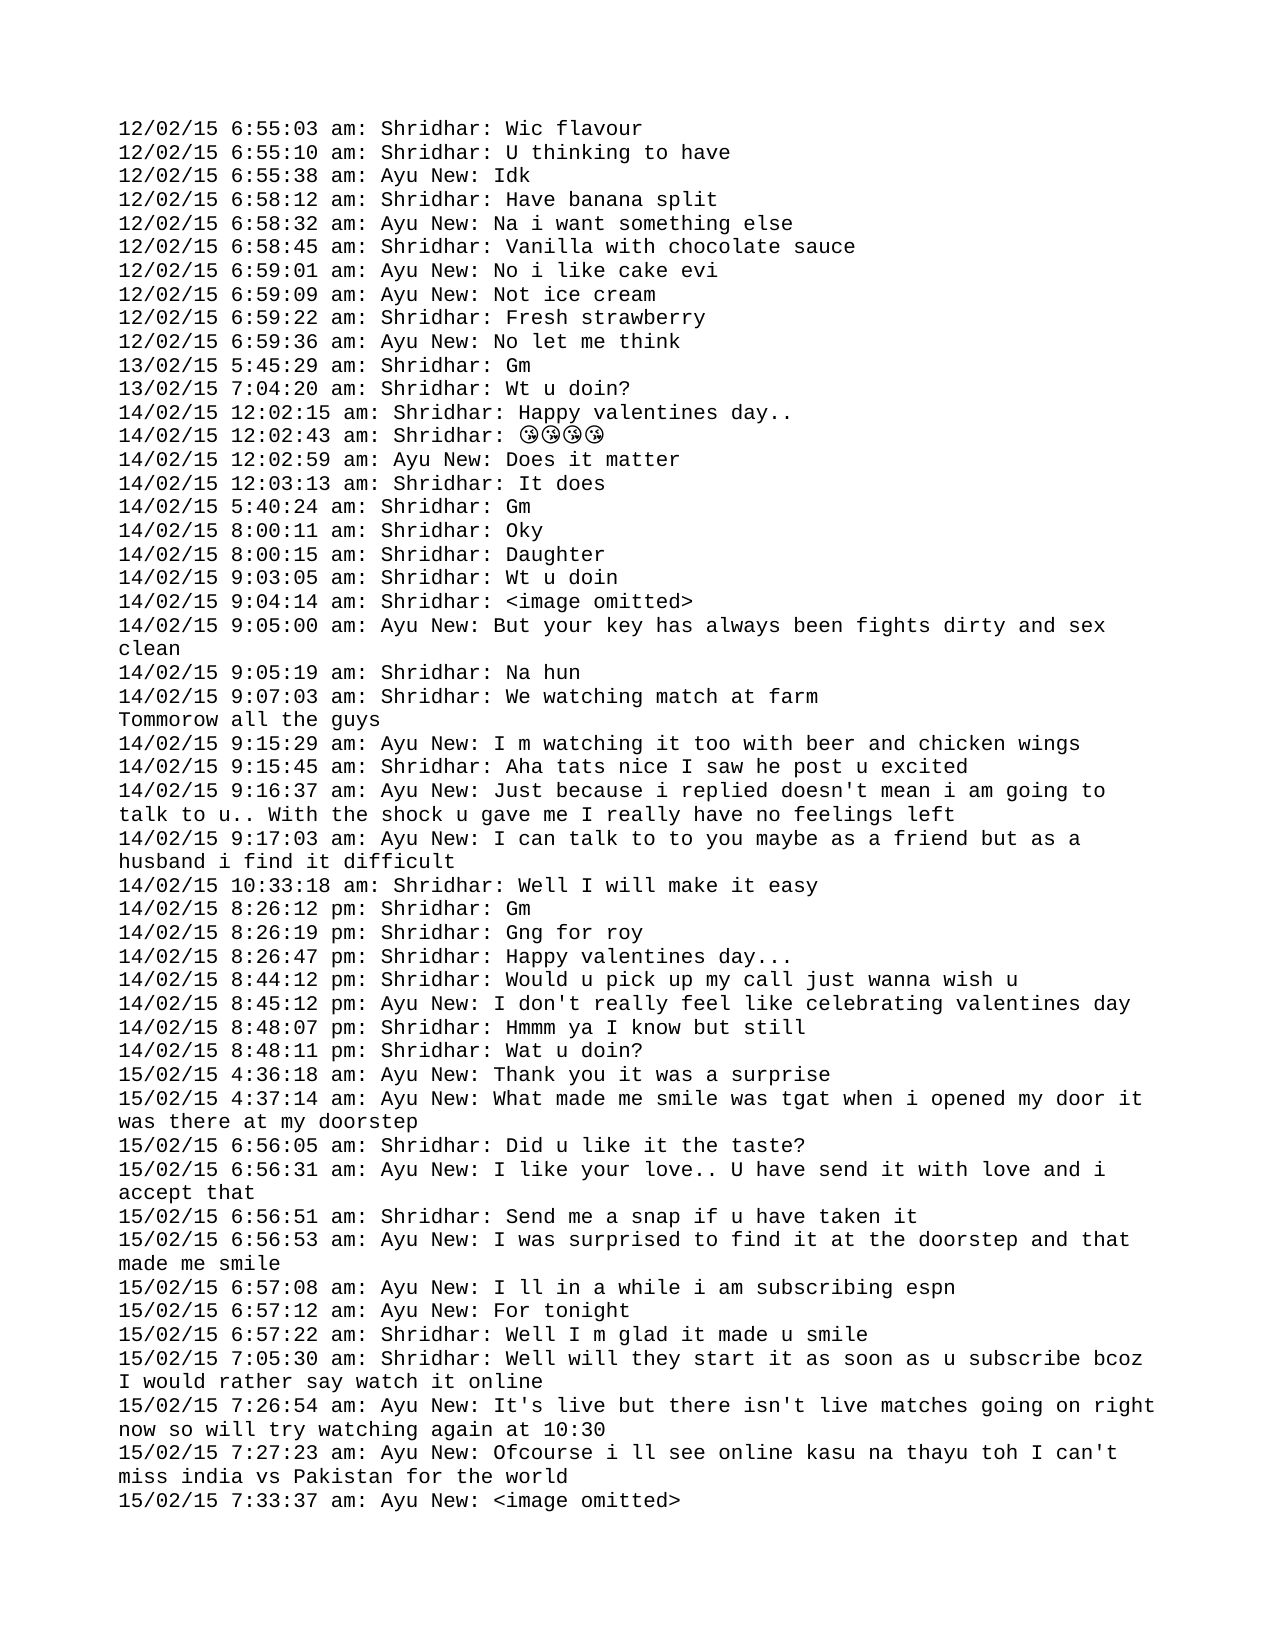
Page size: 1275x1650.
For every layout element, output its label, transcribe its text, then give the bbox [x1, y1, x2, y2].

text 14/02/15 9:17:03 am: Ayu New: I can talk to to you maybe as a friend but as a husband i find it difficult [118, 827, 1157, 875]
text 12/02/15 6:58:12 am: Shridhar: Have banana split [118, 189, 1157, 213]
text 15/02/15 6:57:22 am: Shridhar: Well I m glad it made u smile [118, 1324, 1157, 1348]
text 14/02/15 9:15:29 am: Ayu New: I m watching it too with beer and chicken wings [118, 733, 1157, 757]
text 13/02/15 5:45:29 am: Shridhar: Gm [118, 354, 1157, 378]
text 14/02/15 9:03:05 am: Shridhar: Wt u doin [118, 567, 1157, 591]
text 12/02/15 6:59:01 am: Ayu New: No i like cake evi [118, 260, 1157, 284]
text 14/02/15 12:02:59 am: Ayu New: Does it matter [118, 449, 1157, 473]
text 14/02/15 9:05:00 am: Ayu New: But your key has always been fights dirty and sex clean [118, 615, 1157, 662]
text 14/02/15 9:15:45 am: Shridhar: Aha tats nice I saw he post u excited [118, 757, 1157, 780]
text 14/02/15 8:26:12 pm: Shridhar: Gm [118, 898, 1157, 922]
text Tommorow all the guys [118, 709, 1157, 733]
text 12/02/15 6:55:38 am: Ayu New: Idk [118, 165, 1157, 189]
text 14/02/15 8:44:12 pm: Shridhar: Would u pick up my call just wanna wish u [118, 969, 1157, 993]
text 14/02/15 12:03:13 am: Shridhar: It does [118, 473, 1157, 496]
text 14/02/15 9:05:19 am: Shridhar: Na hun [118, 662, 1157, 686]
text 14/02/15 8:26:19 pm: Shridhar: Gng for roy [118, 922, 1157, 946]
text 14/02/15 9:04:14 am: Shridhar: <image omitted> [118, 591, 1157, 615]
text 15/02/15 7:33:37 am: Ayu New: <image omitted> [118, 1489, 1157, 1513]
text 12/02/15 6:55:03 am: Shridhar: Wic flavour [118, 118, 1157, 142]
text 13/02/15 7:04:20 am: Shridhar: Wt u doin? [118, 378, 1157, 402]
text 15/02/15 6:57:12 am: Ayu New: For tonight [118, 1300, 1157, 1324]
text 14/02/15 10:33:18 am: Shridhar: Well I will make it easy [118, 875, 1157, 898]
text 15/02/15 6:56:05 am: Shridhar: Did u like it the taste? [118, 1135, 1157, 1158]
text 14/02/15 8:00:11 am: Shridhar: Oky [118, 520, 1157, 544]
text 15/02/15 7:27:23 am: Ayu New: Ofcourse i ll see online kasu na thayu toh I can't miss india vs Pakistan for the world [118, 1442, 1157, 1489]
text 12/02/15 6:59:36 am: Ayu New: No let me think [118, 331, 1157, 354]
text 14/02/15 8:00:15 am: Shridhar: Daughter [118, 544, 1157, 567]
text 12/02/15 6:59:22 am: Shridhar: Fresh strawberry [118, 307, 1157, 331]
text 14/02/15 8:48:07 pm: Shridhar: Hmmm ya I know but still [118, 1017, 1157, 1040]
text 15/02/15 6:57:08 am: Ayu New: I ll in a while i am subscribing espn [118, 1277, 1157, 1300]
text 15/02/15 6:56:53 am: Ayu New: I was surprised to find it at the doorstep and that made me smile [118, 1229, 1157, 1277]
text 14/02/15 8:48:11 pm: Shridhar: Wat u doin? [118, 1040, 1157, 1064]
text 12/02/15 6:59:09 am: Ayu New: Not ice cream [118, 284, 1157, 307]
text 15/02/15 4:37:14 am: Ayu New: What made me smile was tgat when i opened my door it was there at my doorstep [118, 1088, 1157, 1135]
text 15/02/15 7:05:30 am: Shridhar: Well will they start it as soon as u subscribe bcoz I would rather say watch it online [118, 1348, 1157, 1395]
text 12/02/15 6:55:10 am: Shridhar: U thinking to have [118, 142, 1157, 165]
text 12/02/15 6:58:45 am: Shridhar: Vanilla with chocolate sauce [118, 236, 1157, 260]
text 12/02/15 6:58:32 am: Ayu New: Na i want something else [118, 213, 1157, 236]
text 15/02/15 6:56:31 am: Ayu New: I like your love.. U have send it with love and i accept that [118, 1158, 1157, 1206]
text 14/02/15 9:07:03 am: Shridhar: We watching match at farm [118, 686, 1157, 709]
text 14/02/15 12:02:43 am: Shridhar: 😘😘😘😘 [118, 426, 1157, 449]
text 14/02/15 8:26:47 pm: Shridhar: Happy valentines day... [118, 946, 1157, 969]
text 15/02/15 4:36:18 am: Ayu New: Thank you it was a surprise [118, 1064, 1157, 1088]
text 14/02/15 5:40:24 am: Shridhar: Gm [118, 496, 1157, 520]
text 14/02/15 12:02:15 am: Shridhar: Happy valentines day.. [118, 402, 1157, 426]
text 15/02/15 7:26:54 am: Ayu New: It's live but there isn't live matches going on right now so will try watching again at 10:30 [118, 1395, 1157, 1442]
text 14/02/15 8:45:12 pm: Ayu New: I don't really feel like celebrating valentines day [118, 993, 1157, 1017]
text 15/02/15 6:56:51 am: Shridhar: Send me a snap if u have taken it [118, 1206, 1157, 1229]
text 14/02/15 9:16:37 am: Ayu New: Just because i replied doesn't mean i am going to talk to u.. With the shock u gave me I really have no feelings left [118, 780, 1157, 827]
